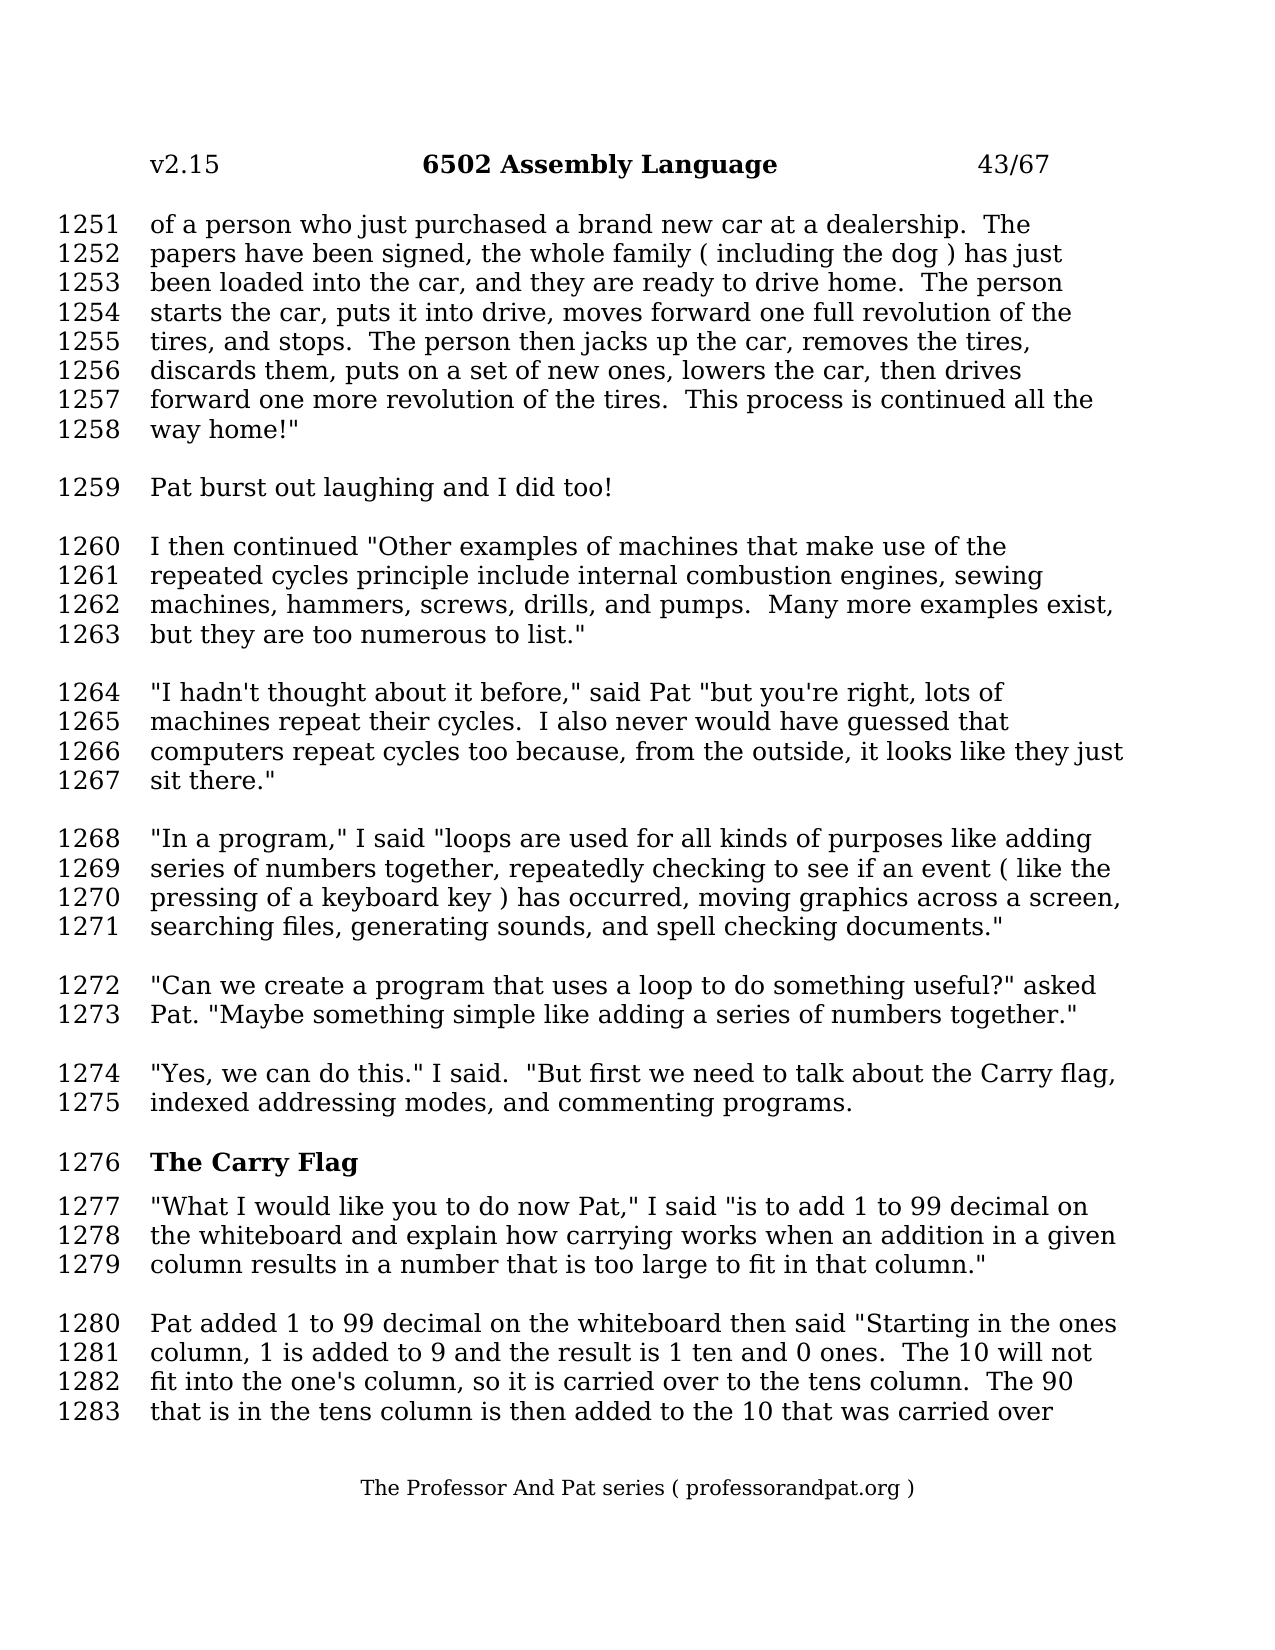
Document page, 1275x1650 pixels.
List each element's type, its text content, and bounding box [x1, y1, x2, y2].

text Pat added 1 to 99 decimal on the whiteboard then said "Starting in the ones column, 1 is added to 9 and the result is 1 ten and 0 ones. The 10 will not fit into the one's column, so it is carried over to the tens column. The 90 that is in the tens column is then added to the 10 that was carried over [150, 1309, 1125, 1426]
text of a person who just purchased a brand new car at a dealership. The papers have been signed, the whole family ( including the dog ) has just been loaded into the car, and they are ready to drive home. The person starts the car, puts it into drive, moves forward one full revolution of the tires, and stops. The person then jacks up the car, removes the tires, discards them, puts on a set of new ones, lowers the car, then drives forward one more revolution of the tires. This process is continued all the way home!" [150, 210, 1125, 444]
text "Yes, we can do this." I said. "But first we need to talk about the Carry flag, indexed addressing modes, and commenting programs. [150, 1059, 1125, 1117]
text I then continued "Other examples of machines that make use of the repeated cycles principle include internal combustion engines, sewing machines, hammers, screws, drills, and pumps. Many more examples exist, but they are too numerous to list." [150, 532, 1125, 649]
text "What I would like you to do now Pat," I said "is to add 1 to 99 decimal on the whiteboard and explain how carrying works when an addition in a given column results in a number that is too large to fit in that column." [150, 1192, 1125, 1280]
text "In a program," I said "loops are used for all kinds of purposes like adding series of numbers together, repeatedly checking to see if an event ( like the pressing of a keyboard key ) has occurred, moving graphics across a screen, searching files, generating sounds, and spell checking documents." [150, 825, 1125, 942]
text Pat burst out laughing and I did too! [150, 473, 1125, 503]
text "Can we create a program that uses a loop to do something useful?" asked Pat. "Maybe something simple like adding a series of numbers together." [150, 971, 1125, 1029]
subtitle The Carry Flag [150, 1147, 1125, 1177]
text "I hadn't thought about it before," said Pat "but you're right, lots of machines repeat their cycles. I also never would have guessed that computers repeat cycles too because, from the outside, it looks like they just sit there." [150, 678, 1125, 795]
